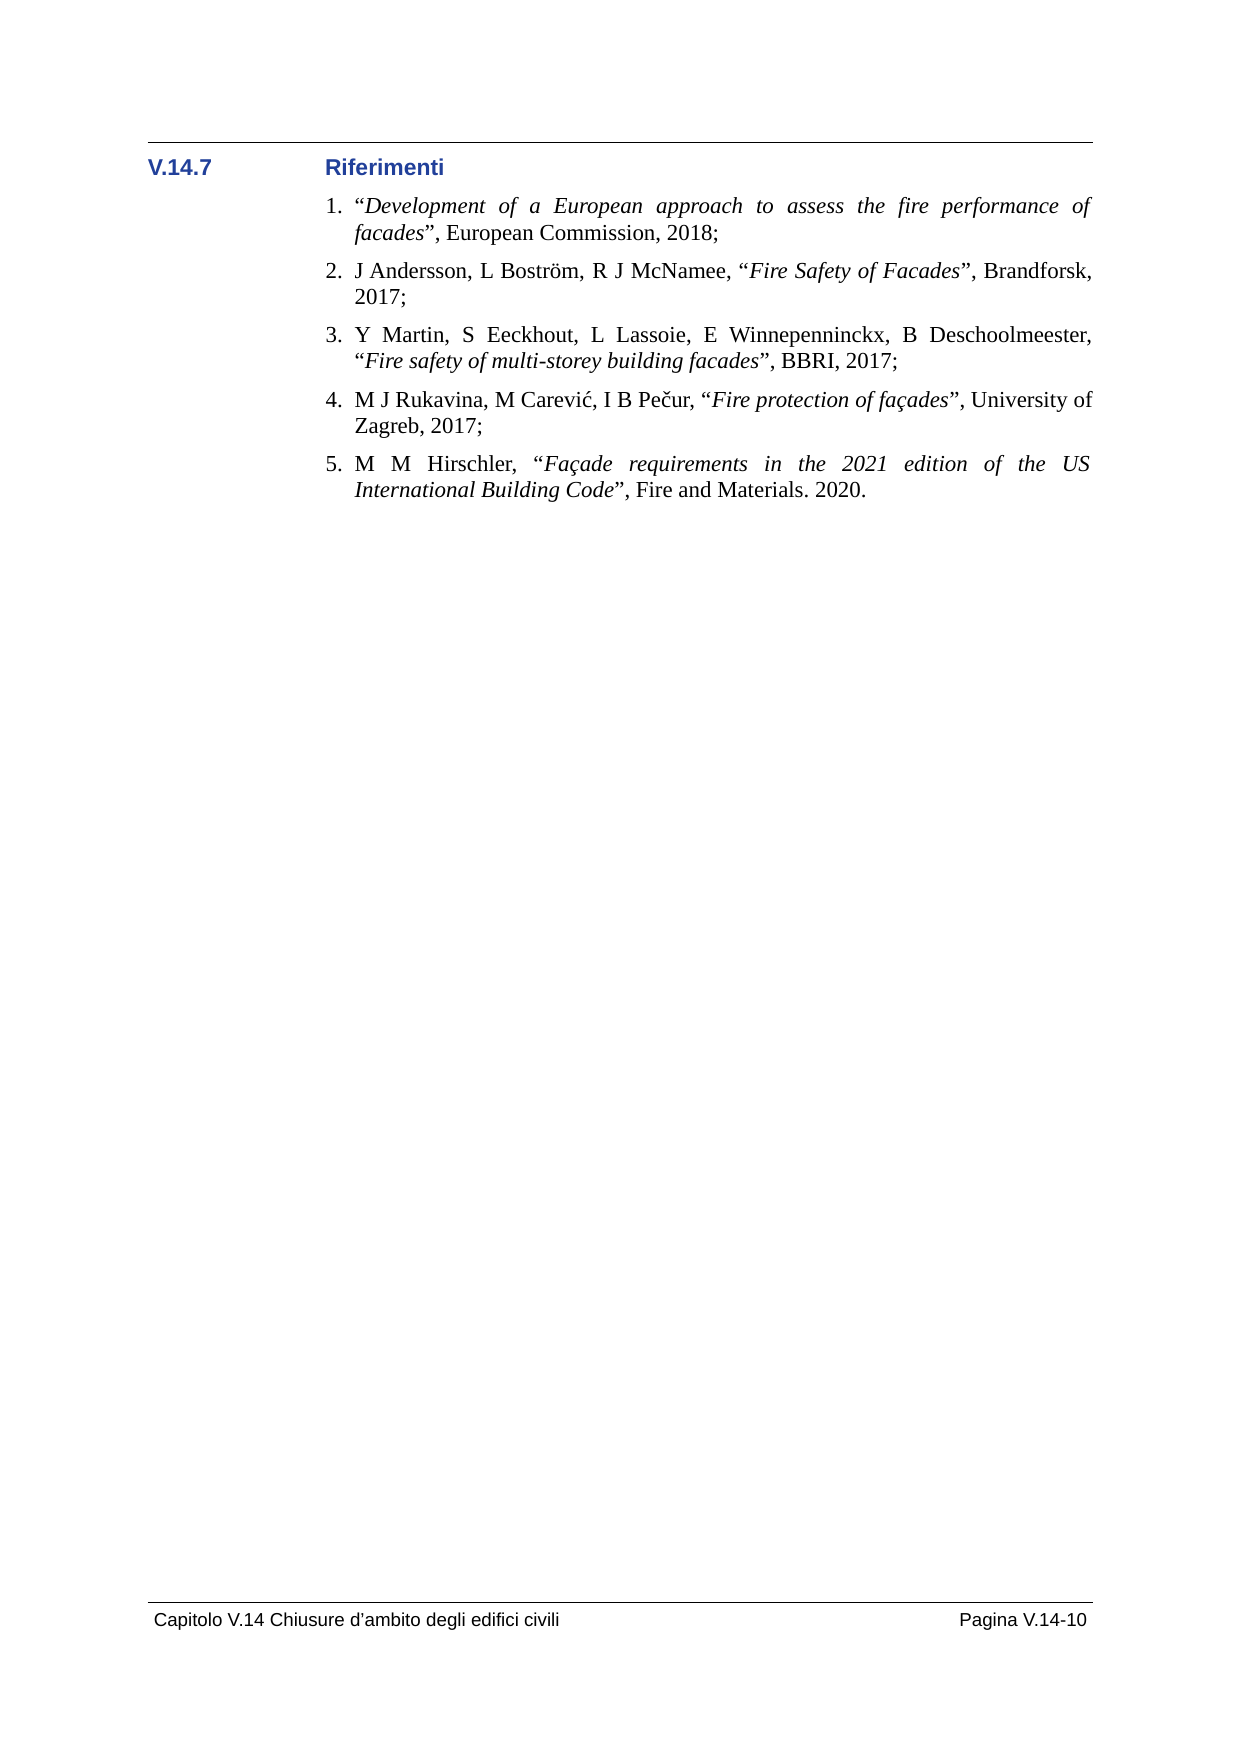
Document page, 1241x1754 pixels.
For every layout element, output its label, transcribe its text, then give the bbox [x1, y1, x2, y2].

list J Andersson, L Boström, R J McNamee, “Fire Safety of Facades”, Brandforsk, 2017; [342, 257, 1093, 309]
list Y Martin, S Eeckhout, L Lassoie, E Winnepenninckx, B Deschoolmeester, “Fire safety of multi-storey building facades”, BBRI, 2017; [342, 321, 1093, 374]
list M J Rukavina, M Carević, I B Pečur, “Fire protection of façades”, University of Zagreb, 2017; [342, 386, 1093, 438]
list “Development of a European approach to assess the fire performance of facades”, European Commission, 2018; [342, 192, 1093, 245]
list M M Hirschler, “Façade requirements in the 2021 edition of the US International Building Code”, Fire and Materials. 2020. [342, 450, 1093, 503]
subtitle Riferimenti [148, 143, 1093, 180]
